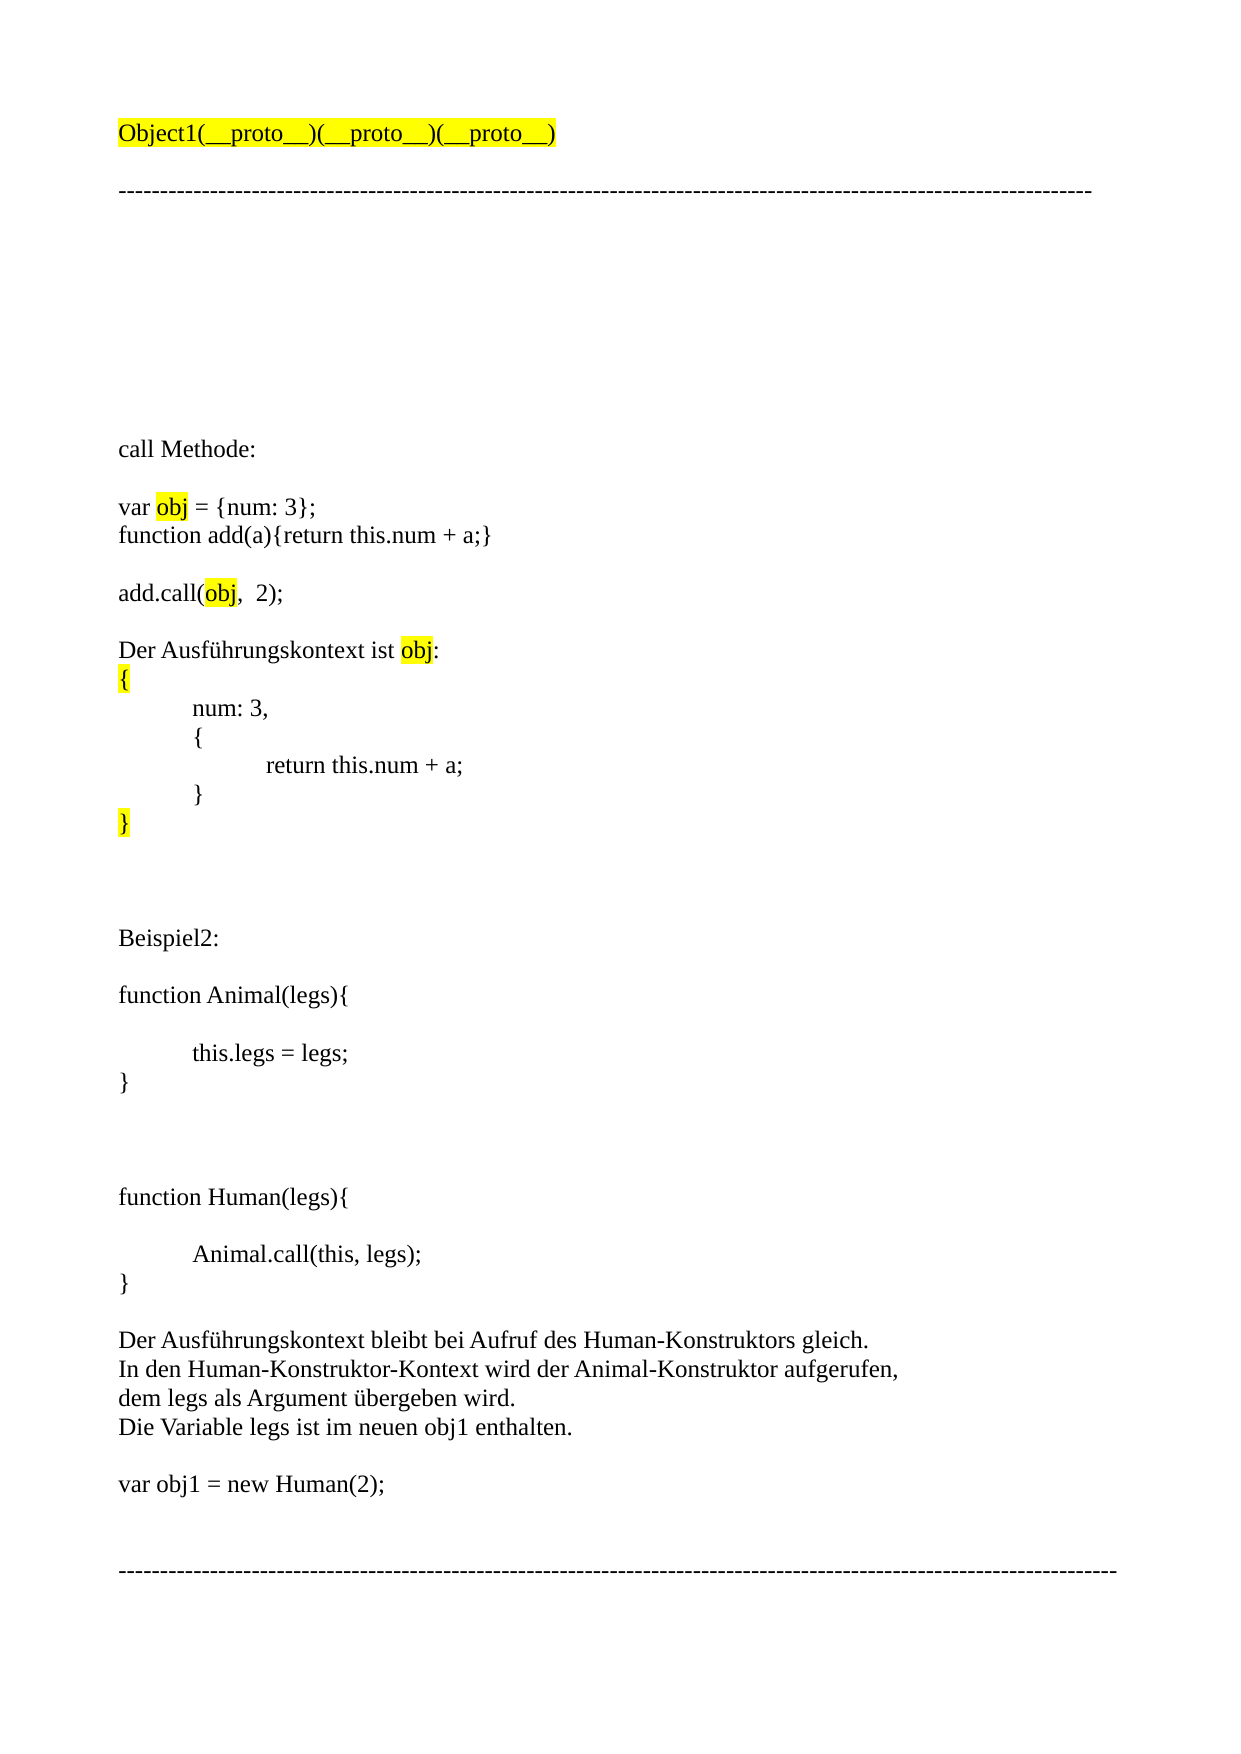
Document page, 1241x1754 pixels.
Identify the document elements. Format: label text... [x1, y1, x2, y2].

text add.call(obj, 2); [118, 578, 1122, 607]
text var obj1 = new Human(2); [118, 1469, 1122, 1498]
text } [118, 1268, 1122, 1297]
text num: 3, [118, 693, 1122, 722]
text { [118, 722, 1122, 751]
text Der Ausführungskontext bleibt bei Aufruf des Human-Konstruktors gleich. [118, 1326, 1122, 1354]
text return this.num + a; [118, 751, 1122, 779]
text Der Ausführungskontext ist obj: [118, 636, 1122, 664]
text } [118, 779, 1122, 808]
text Beispiel2: [118, 923, 1122, 952]
text ------------------------------------------------------------------------------------------------------------------------ [118, 1556, 1122, 1584]
text dem legs als Argument übergeben wird. [118, 1383, 1122, 1412]
text Object1(__proto__)(__proto__)(__proto__) [118, 118, 1122, 147]
text call Methode: [118, 434, 1122, 463]
text this.legs = legs; [118, 1038, 1122, 1067]
text In den Human-Konstruktor-Kontext wird der Animal-Konstruktor aufgerufen, [118, 1354, 1122, 1383]
text function Animal(legs){ [118, 981, 1122, 1009]
text --------------------------------------------------------------------------------------------------------------------- [118, 176, 1122, 204]
text { [118, 664, 1122, 693]
text Animal.call(this, legs); [118, 1239, 1122, 1268]
text } [118, 1067, 1122, 1096]
text } [118, 808, 1122, 837]
text function add(a){return this.num + a;} [118, 521, 1122, 549]
text Die Variable legs ist im neuen obj1 enthalten. [118, 1412, 1122, 1441]
text function Human(legs){ [118, 1182, 1122, 1211]
text var obj = {num: 3}; [118, 492, 1122, 521]
